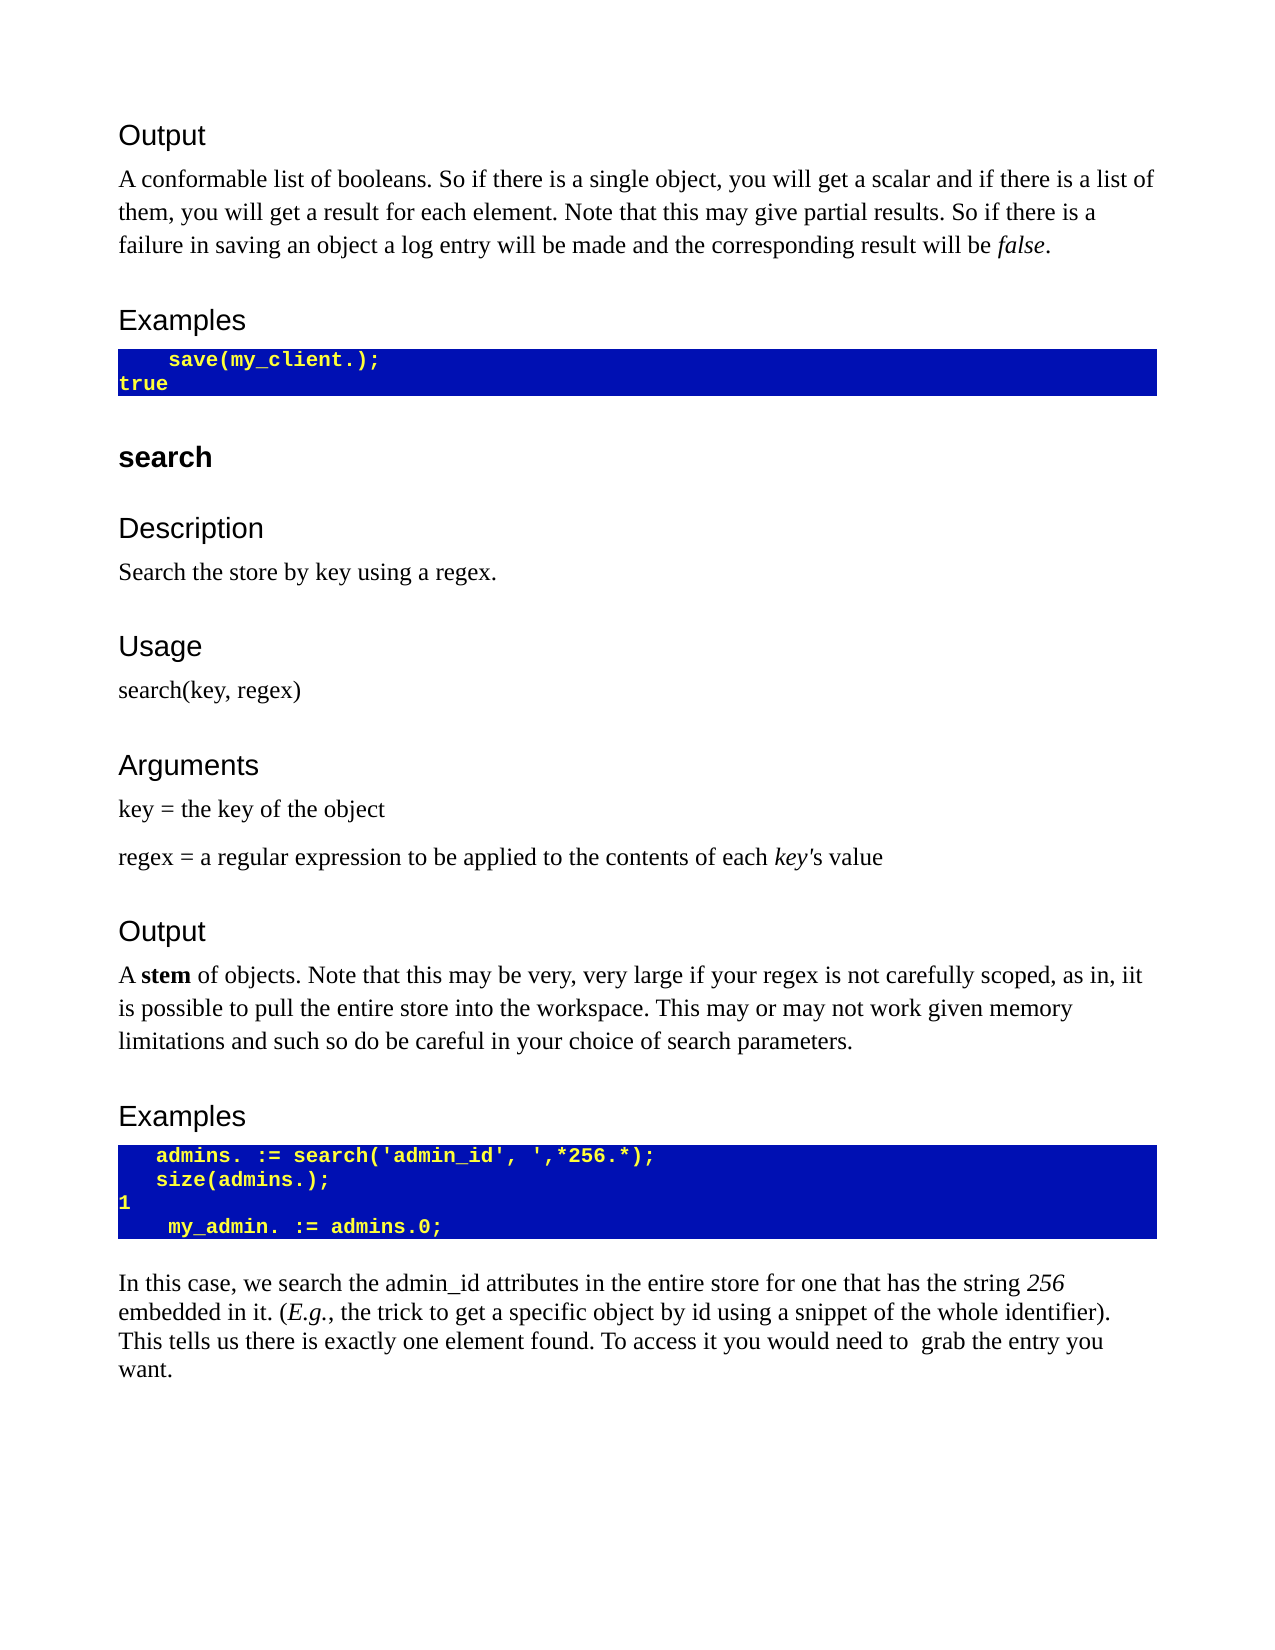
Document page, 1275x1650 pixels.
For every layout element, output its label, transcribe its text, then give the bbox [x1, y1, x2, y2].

subtitle Examples [118, 303, 1157, 336]
subtitle Description [118, 511, 1157, 544]
subtitle Output [118, 914, 1157, 948]
subtitle search [118, 439, 1157, 473]
text Search the store by key using a regex. [118, 557, 1157, 586]
subtitle Examples [118, 1099, 1157, 1132]
subtitle Usage [118, 629, 1157, 663]
text regex = a regular expression to be applied to the contents of each key's value [118, 842, 1157, 870]
text This tells us there is exactly one element found. To access it you would need to grab the entry you want. [118, 1326, 1157, 1383]
text search(key, regex) [118, 675, 1157, 704]
text my_admin. := admins.0; [118, 1216, 1157, 1239]
text save(my_client.); [118, 349, 1157, 372]
text size(admins.); [118, 1169, 1157, 1192]
subtitle Output [118, 118, 1157, 152]
text true [118, 372, 1157, 396]
text 1 [118, 1192, 1157, 1216]
text A stem of objects. Note that this may be very, very large if your regex is not carefully scoped, as in, iit is possible to pull the entire store into the workspace. This may or may not work given memory limitations and such so do be careful in your choice of search parameters. [118, 960, 1157, 1055]
text In this case, we search the admin_id attributes in the entire store for one that has the string 256 embedded in it. (E.g., the trick to get a specific object by id using a snippet of the whole identifier). [118, 1268, 1157, 1326]
text A conformable list of booleans. So if there is a single object, you will get a scalar and if there is a list of them, you will get a result for each element. Note that this may give partial results. So if there is a failure in saving an object a log entry will be made and the corresponding result will be false. [118, 164, 1157, 259]
subtitle Arguments [118, 748, 1157, 782]
text key = the key of the object [118, 794, 1157, 823]
text admins. := search('admin_id', ',*256.*); [118, 1145, 1157, 1169]
